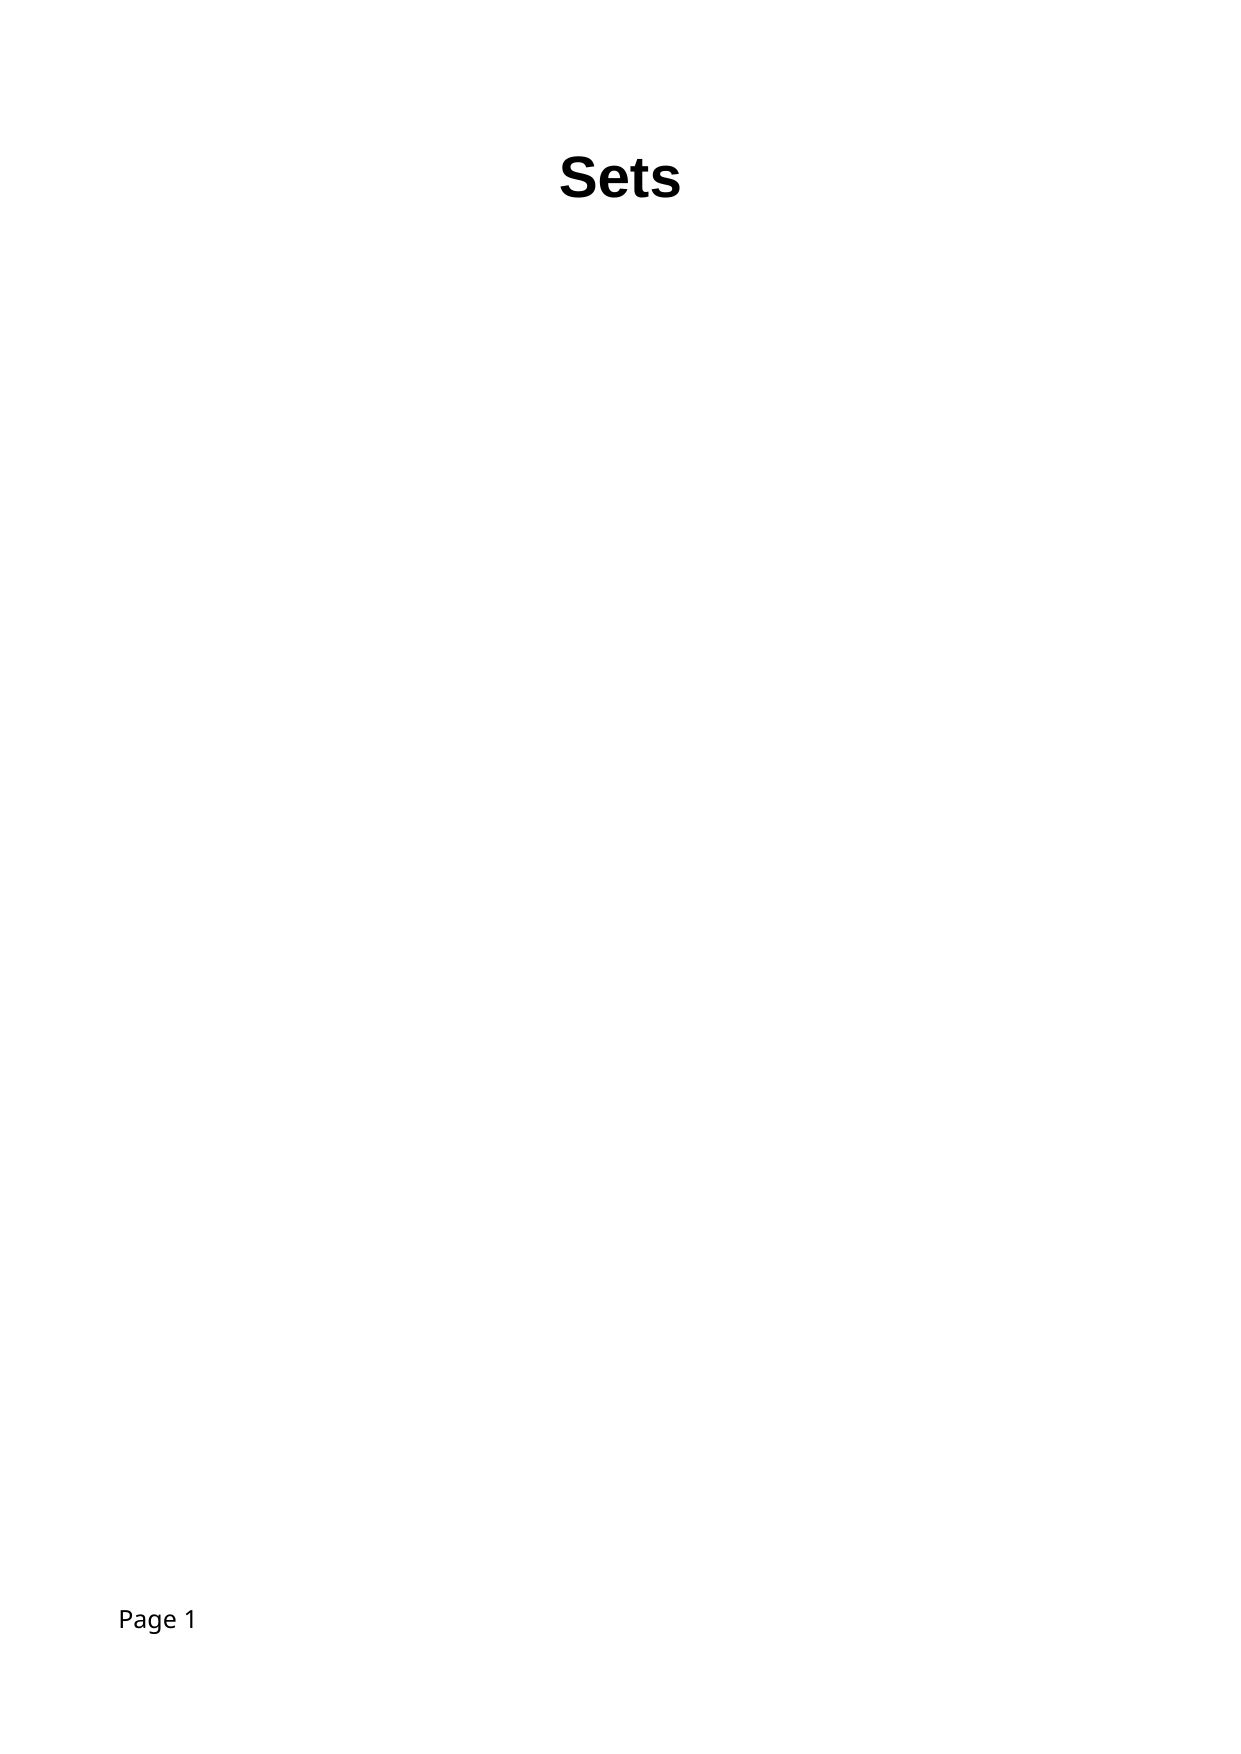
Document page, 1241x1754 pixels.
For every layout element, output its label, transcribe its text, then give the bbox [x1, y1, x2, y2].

title Sets [118, 143, 1122, 210]
